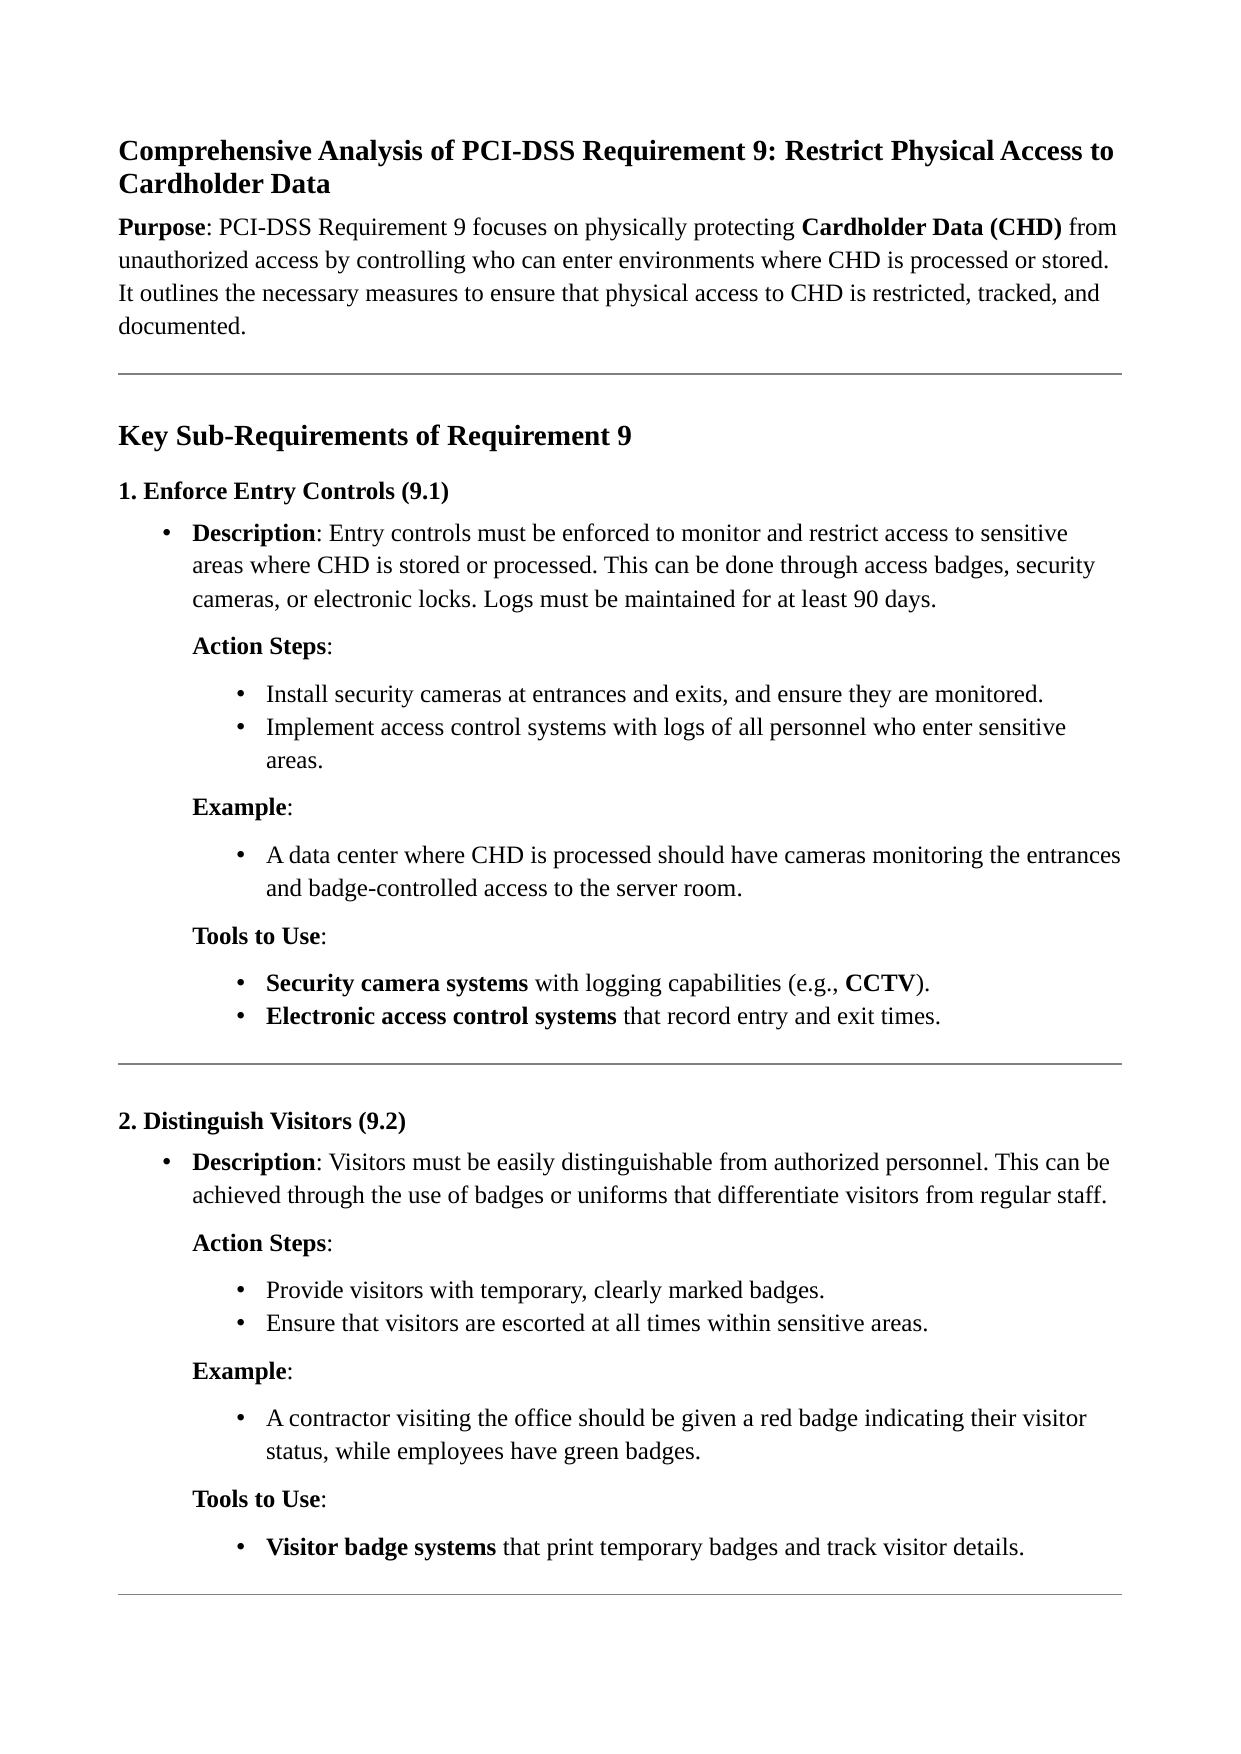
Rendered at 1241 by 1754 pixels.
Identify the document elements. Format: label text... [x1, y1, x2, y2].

list Description: Entry controls must be enforced to monitor and restrict access to sensitive areas where CHD is stored or processed. This can be done through access badges, security cameras, or electronic locks. Logs must be maintained for at least 90 days. [162, 518, 1122, 612]
list Security camera systems with logging capabilities (e.g., CCTV). [236, 968, 1122, 997]
list Visitor badge systems that print temporary badges and track visitor details. [236, 1532, 1122, 1560]
subtitle Key Sub-Requirements of Requirement 9 [118, 418, 1122, 451]
list Provide visitors with temporary, clearly marked badges. [236, 1275, 1122, 1304]
text Purpose: PCI-DSS Requirement 9 focuses on physically protecting Cardholder Data (CHD) from unauthorized access by controlling who can enter environments where CHD is processed or stored. It outlines the necessary measures to ensure that physical access to CHD is restricted, tracked, and documented. [118, 212, 1122, 340]
subtitle 1. Enforce Entry Controls (9.1) [118, 476, 1122, 505]
list Example: [162, 792, 1122, 821]
list Tools to Use: [162, 1484, 1122, 1513]
list Implement access control systems with logs of all personnel who enter sensitive areas. [236, 712, 1122, 774]
subtitle Comprehensive Analysis of PCI-DSS Requirement 9: Restrict Physical Access to Cardholder Data [118, 133, 1122, 200]
subtitle 2. Distinguish Visitors (9.2) [118, 1106, 1122, 1134]
list A data center where CHD is processed should have cameras monitoring the entrances and badge-controlled access to the server room. [236, 840, 1122, 902]
list Action Steps: [162, 631, 1122, 660]
list Ensure that visitors are escorted at all times within sensitive areas. [236, 1308, 1122, 1337]
list Example: [162, 1356, 1122, 1384]
list Action Steps: [162, 1228, 1122, 1256]
list Tools to Use: [162, 921, 1122, 949]
list Install security cameras at entrances and exits, and ensure they are monitored. [236, 679, 1122, 708]
list Description: Visitors must be easily distinguishable from authorized personnel. This can be achieved through the use of badges or uniforms that differentiate visitors from regular staff. [162, 1147, 1122, 1209]
list Electronic access control systems that record entry and exit times. [236, 1001, 1122, 1030]
list A contractor visiting the office should be given a red badge indicating their visitor status, while employees have green badges. [236, 1403, 1122, 1465]
